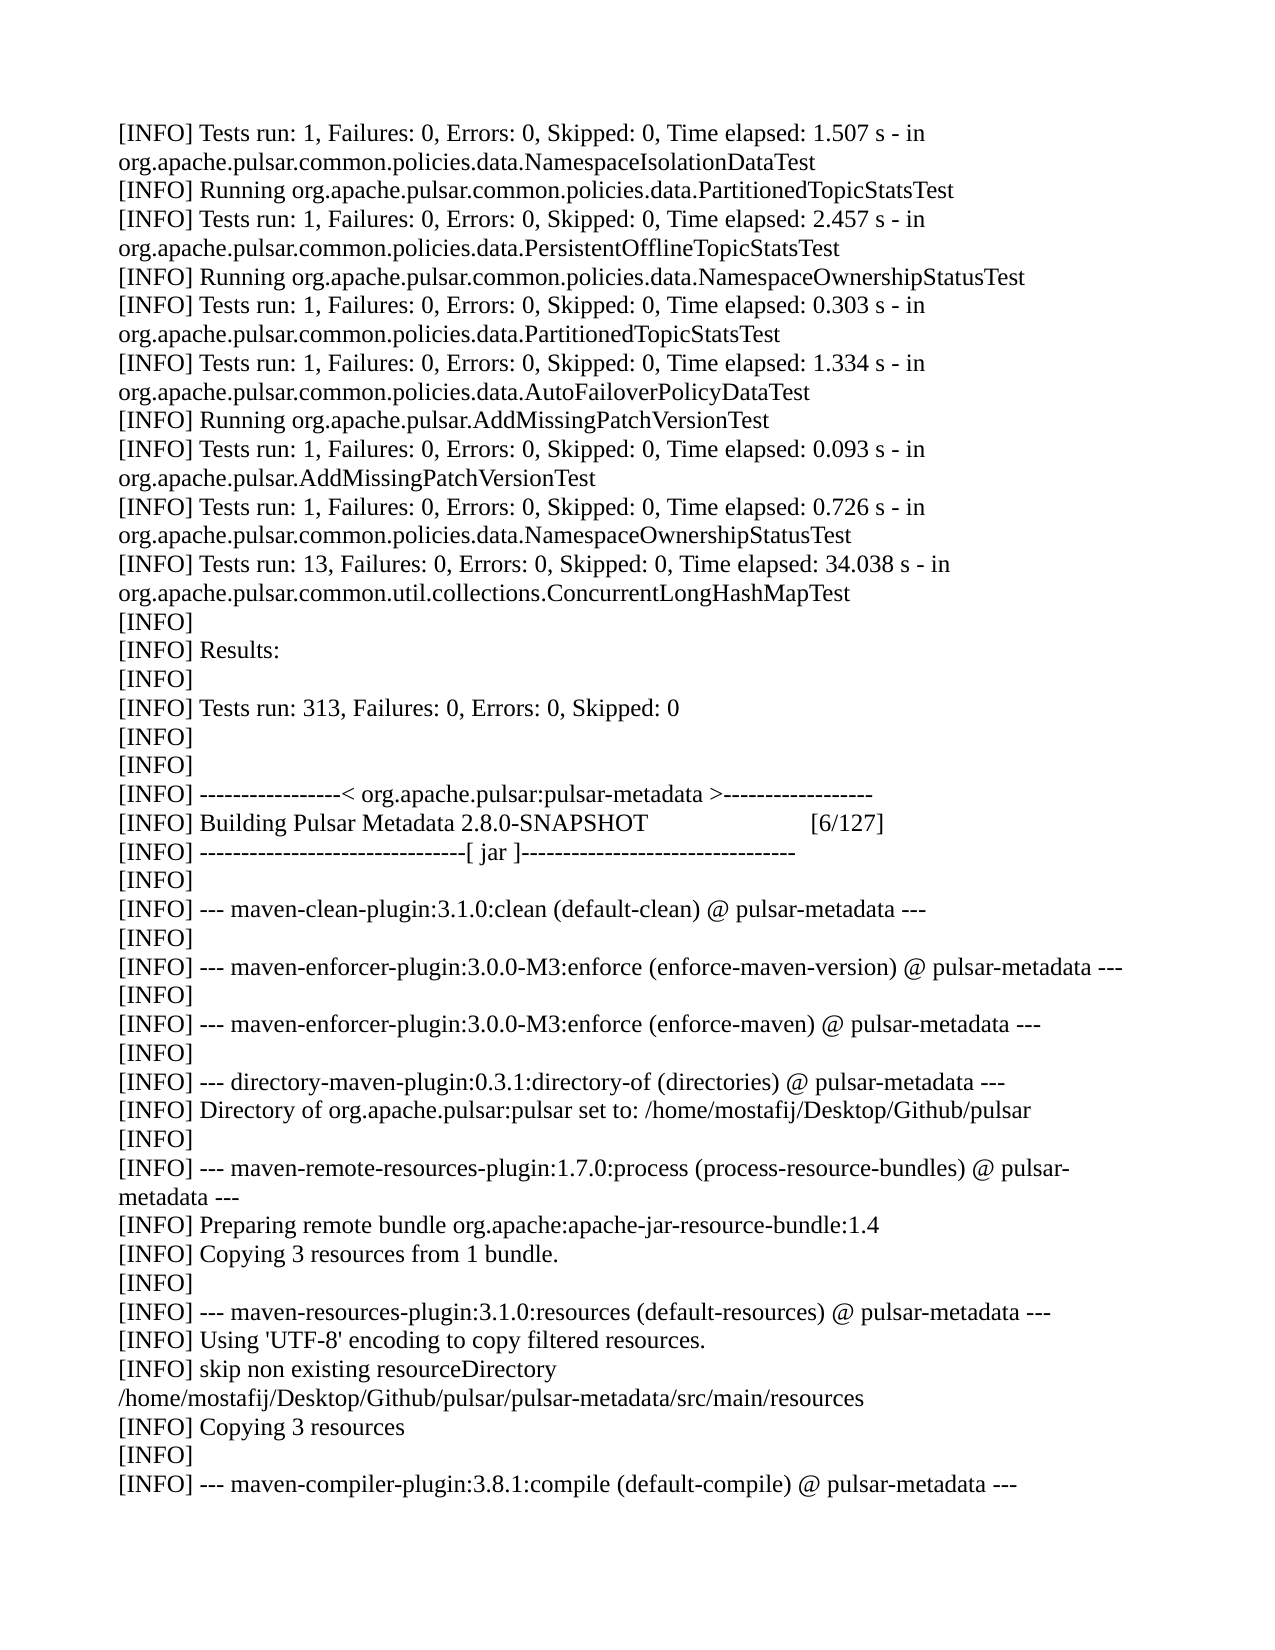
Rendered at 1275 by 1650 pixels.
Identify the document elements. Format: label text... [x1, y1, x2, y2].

text [INFO] Tests run: 1, Failures: 0, Errors: 0, Skipped: 0, Time elapsed: 1.507 s - in org.apache.pulsar.common.policies.data.NamespaceIsolationDataTest [118, 118, 1157, 176]
text [INFO] [118, 607, 1157, 636]
text [INFO] [118, 866, 1157, 894]
text [INFO] [118, 751, 1157, 779]
text [INFO] [118, 1038, 1157, 1067]
text [INFO] [118, 664, 1157, 693]
text [INFO] Running org.apache.pulsar.AddMissingPatchVersionTest [118, 406, 1157, 434]
text [INFO] Copying 3 resources from 1 bundle. [118, 1239, 1157, 1268]
text [INFO] --- maven-enforcer-plugin:3.0.0-M3:enforce (enforce-maven) @ pulsar-metadata --- [118, 1009, 1157, 1038]
text [INFO] [118, 1124, 1157, 1153]
text [INFO] --- maven-remote-resources-plugin:1.7.0:process (process-resource-bundles) @ pulsar-metadata --- [118, 1153, 1157, 1211]
text [INFO] Copying 3 resources [118, 1412, 1157, 1441]
text [INFO] Running org.apache.pulsar.common.policies.data.PartitionedTopicStatsTest [118, 176, 1157, 204]
text [INFO] -----------------< org.apache.pulsar:pulsar-metadata >------------------ [118, 779, 1157, 808]
text [INFO] Running org.apache.pulsar.common.policies.data.NamespaceOwnershipStatusTest [118, 262, 1157, 291]
text [INFO] Tests run: 1, Failures: 0, Errors: 0, Skipped: 0, Time elapsed: 2.457 s - in org.apache.pulsar.common.policies.data.PersistentOfflineTopicStatsTest [118, 204, 1157, 262]
text [INFO] Building Pulsar Metadata 2.8.0-SNAPSHOT [6/127] [118, 808, 1157, 837]
text [INFO] Tests run: 1, Failures: 0, Errors: 0, Skipped: 0, Time elapsed: 0.303 s - in org.apache.pulsar.common.policies.data.PartitionedTopicStatsTest [118, 291, 1157, 348]
text [INFO] Results: [118, 636, 1157, 664]
text [INFO] [118, 722, 1157, 751]
text [INFO] Tests run: 1, Failures: 0, Errors: 0, Skipped: 0, Time elapsed: 0.093 s - in org.apache.pulsar.AddMissingPatchVersionTest [118, 434, 1157, 492]
text [INFO] --------------------------------[ jar ]--------------------------------- [118, 837, 1157, 866]
text [INFO] [118, 1441, 1157, 1469]
text [INFO] Preparing remote bundle org.apache:apache-jar-resource-bundle:1.4 [118, 1211, 1157, 1239]
text [INFO] --- directory-maven-plugin:0.3.1:directory-of (directories) @ pulsar-metadata --- [118, 1067, 1157, 1096]
text [INFO] [118, 981, 1157, 1009]
text [INFO] --- maven-clean-plugin:3.1.0:clean (default-clean) @ pulsar-metadata --- [118, 894, 1157, 923]
text [INFO] Using 'UTF-8' encoding to copy filtered resources. [118, 1326, 1157, 1354]
text [INFO] skip non existing resourceDirectory /home/mostafij/Desktop/Github/pulsar/pulsar-metadata/src/main/resources [118, 1354, 1157, 1412]
text [INFO] [118, 1268, 1157, 1297]
text [INFO] --- maven-resources-plugin:3.1.0:resources (default-resources) @ pulsar-metadata --- [118, 1297, 1157, 1326]
text [INFO] Tests run: 13, Failures: 0, Errors: 0, Skipped: 0, Time elapsed: 34.038 s - in org.apache.pulsar.common.util.collections.ConcurrentLongHashMapTest [118, 549, 1157, 607]
text [INFO] Tests run: 1, Failures: 0, Errors: 0, Skipped: 0, Time elapsed: 1.334 s - in org.apache.pulsar.common.policies.data.AutoFailoverPolicyDataTest [118, 348, 1157, 406]
text [INFO] Tests run: 1, Failures: 0, Errors: 0, Skipped: 0, Time elapsed: 0.726 s - in org.apache.pulsar.common.policies.data.NamespaceOwnershipStatusTest [118, 492, 1157, 549]
text [INFO] [118, 923, 1157, 952]
text [INFO] --- maven-enforcer-plugin:3.0.0-M3:enforce (enforce-maven-version) @ pulsar-metadata --- [118, 952, 1157, 981]
text [INFO] --- maven-compiler-plugin:3.8.1:compile (default-compile) @ pulsar-metadata --- [118, 1469, 1157, 1498]
text [INFO] Tests run: 313, Failures: 0, Errors: 0, Skipped: 0 [118, 693, 1157, 722]
text [INFO] Directory of org.apache.pulsar:pulsar set to: /home/mostafij/Desktop/Github/pulsar [118, 1096, 1157, 1124]
